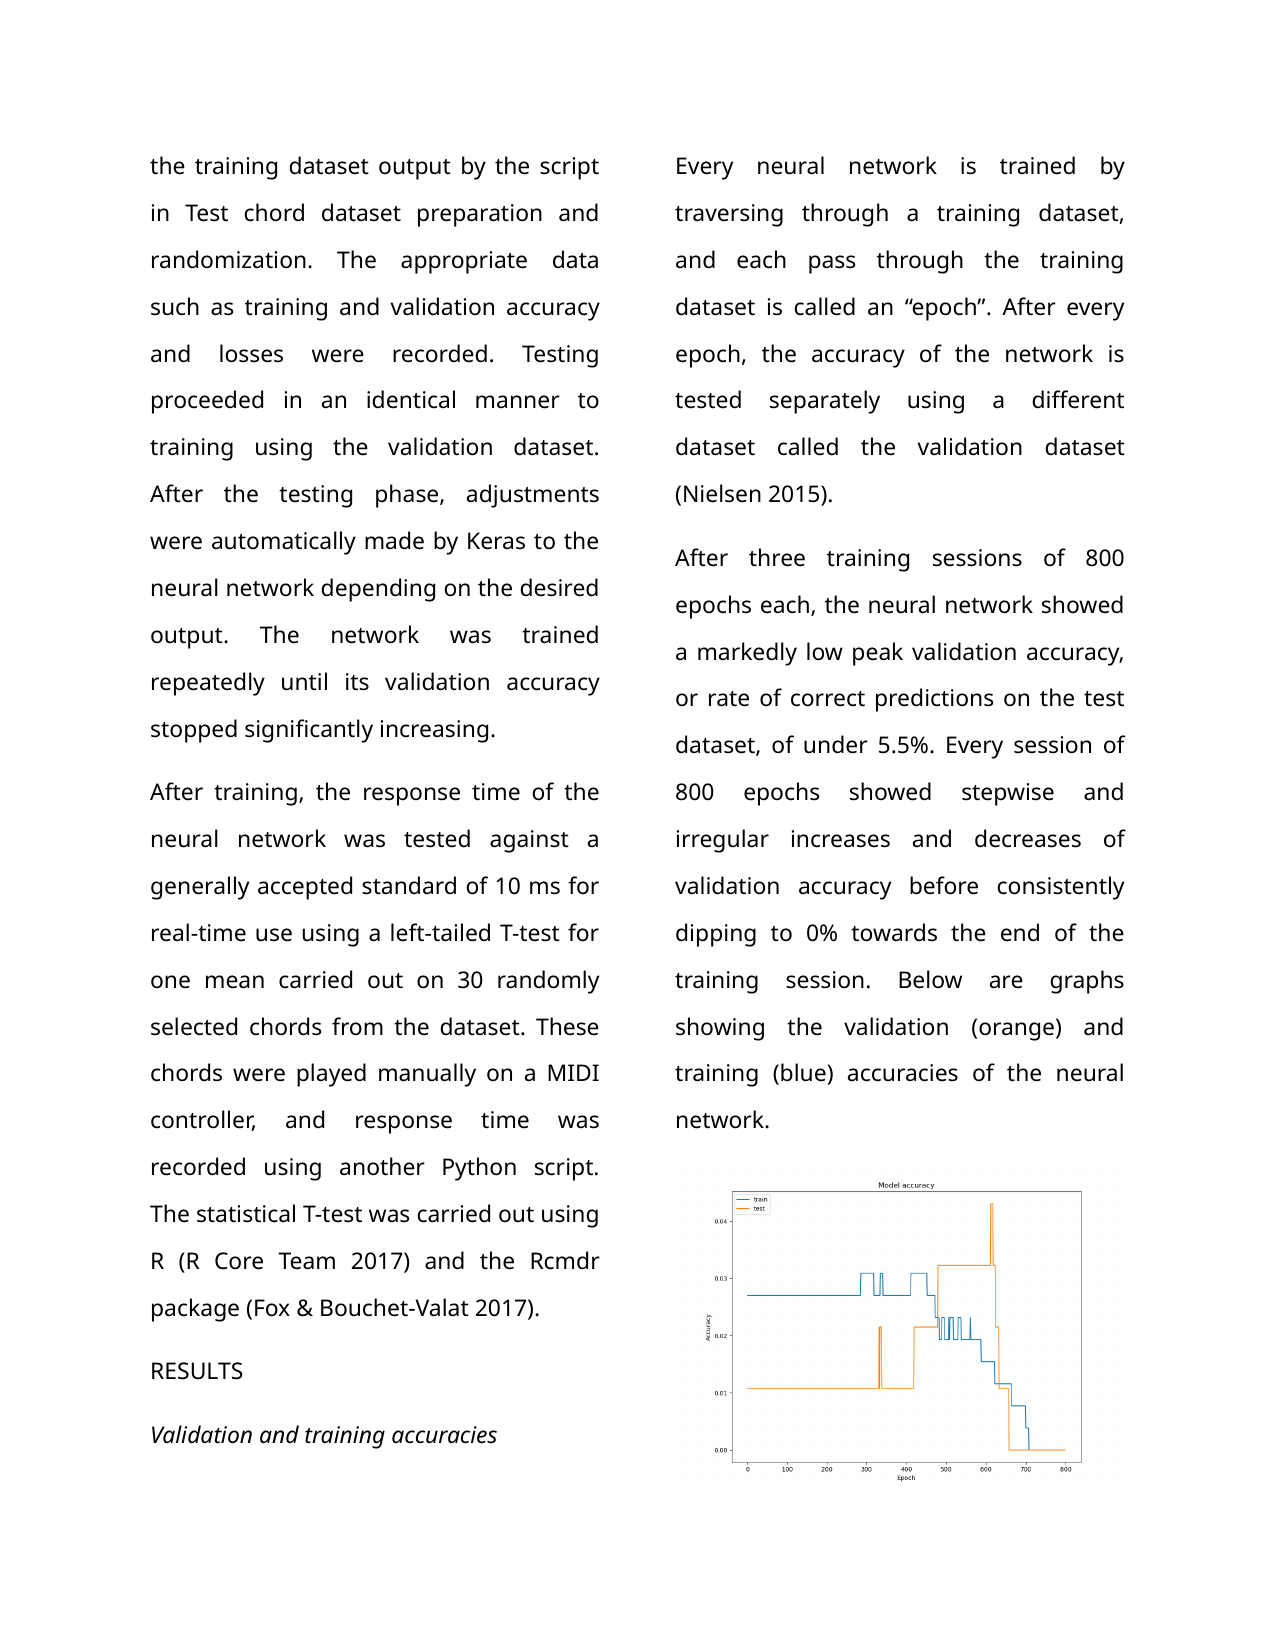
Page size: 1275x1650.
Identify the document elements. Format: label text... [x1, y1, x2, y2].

text After training, the response time of the neural network was tested against a generally accepted standard of 10 ms for real-time use using a left-tailed T-test for one mean carried out on 30 randomly selected chords from the dataset. These chords were played manually on a MIDI controller, and response time was recorded using another Python script. The statistical T-test was carried out using R (R Core Team 2017) and the Rcmdr package (Fox & Bouchet-Valat 2017). [150, 776, 600, 1323]
text RESULTS [150, 1355, 600, 1386]
text Every neural network is trained by traversing through a training dataset, and each pass through the training dataset is called an “epoch”. After every epoch, the accuracy of the network is tested separately using a different dataset called the validation dataset (Nielsen 2015). [675, 150, 1125, 509]
text After three training sessions of 800 epochs each, the neural network showed a markedly low peak validation accuracy, or rate of correct predictions on the test dataset, of under 5.5%. Every session of 800 epochs showed stepwise and irregular increases and decreases of validation accuracy before consistently dipping to 0% towards the end of the training session. Below are graphs showing the validation (orange) and training (blue) accuracies of the neural network. [675, 542, 1125, 1135]
picture [675, 1167, 1125, 1483]
text the training dataset output by the script in Test chord dataset preparation and randomization. The appropriate data such as training and validation accuracy and losses were recorded. Testing proceeded in an identical manner to training using the validation dataset. After the testing phase, adjustments were automatically made by Keras to the neural network depending on the desired output. The network was trained repeatedly until its validation accuracy stopped significantly increasing. [150, 150, 600, 744]
text Validation and training accuracies [150, 1419, 600, 1450]
